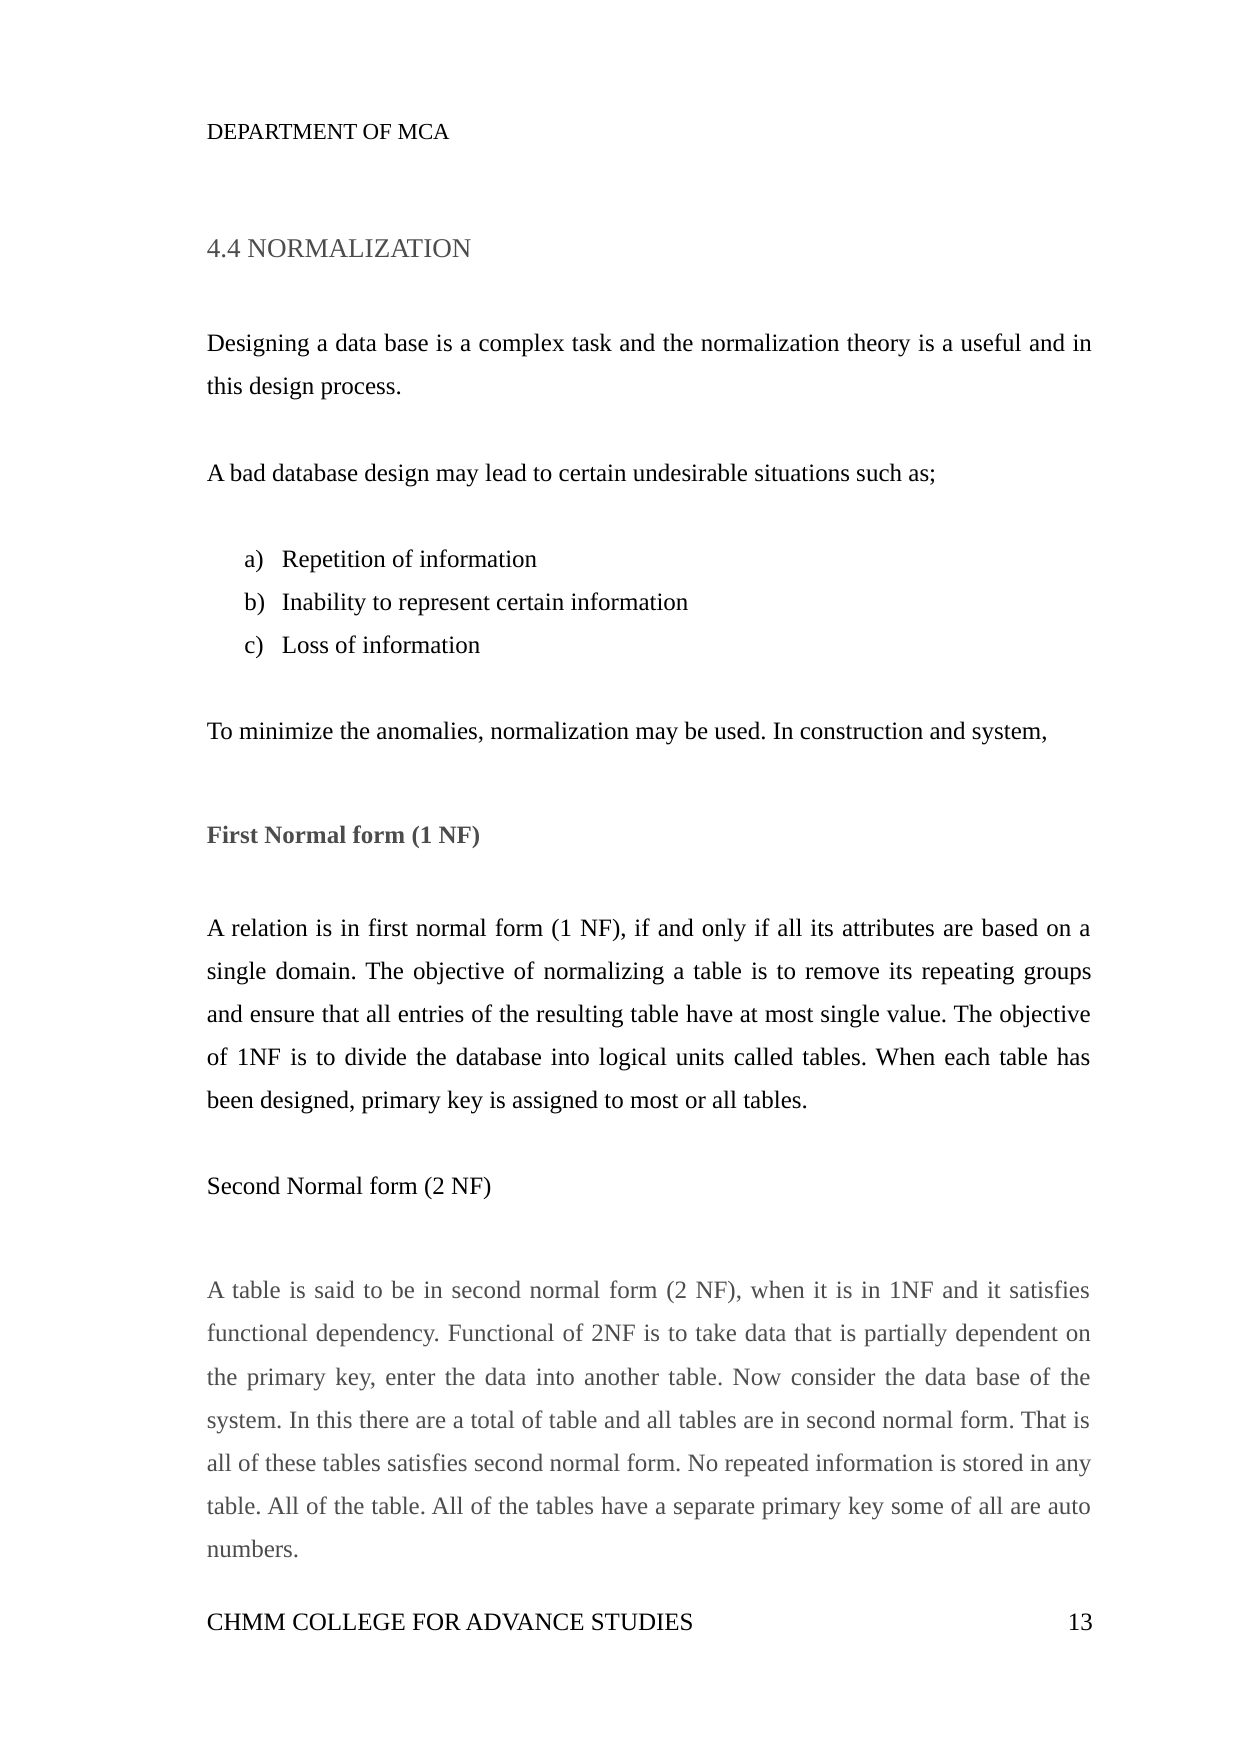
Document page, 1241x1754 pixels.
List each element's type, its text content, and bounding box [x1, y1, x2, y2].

text 4.4 NORMALIZATION [207, 232, 1093, 264]
text Designing a data base is a complex task and the normalization theory is a useful and in this design process. [207, 328, 1093, 400]
text A bad database design may lead to certain undesirable situations such as; [207, 458, 1093, 486]
text A table is said to be in second normal form (2 NF), when it is in 1NF and it satisfies functional dependency. Functional of 2NF is to take data that is partially dependent on the primary key, enter the data into another table. Now consider the data base of the system. In this there are a total of table and all tables are in second normal form. That is all of these tables satisfies second normal form. No repeated information is stored in any table. All of the table. All of the tables have a separate primary key some of all are auto numbers. [207, 1275, 1093, 1563]
list Loss of information [244, 630, 1093, 659]
list Repetition of information [244, 544, 1093, 573]
text To minimize the anomalies, normalization may be used. In construction and system, [207, 716, 1093, 745]
text Second Normal form (2 NF) [207, 1171, 1093, 1200]
text First Normal form (1 NF) [207, 820, 1093, 849]
text A relation is in first normal form (1 NF), if and only if all its attributes are based on a single domain. The objective of normalizing a table is to remove its repeating groups and ensure that all entries of the resulting table have at most single value. The objective of 1NF is to divide the database into logical units called tables. When each table has been designed, primary key is assigned to most or all tables. [207, 913, 1093, 1114]
list Inability to represent certain information [244, 587, 1093, 616]
